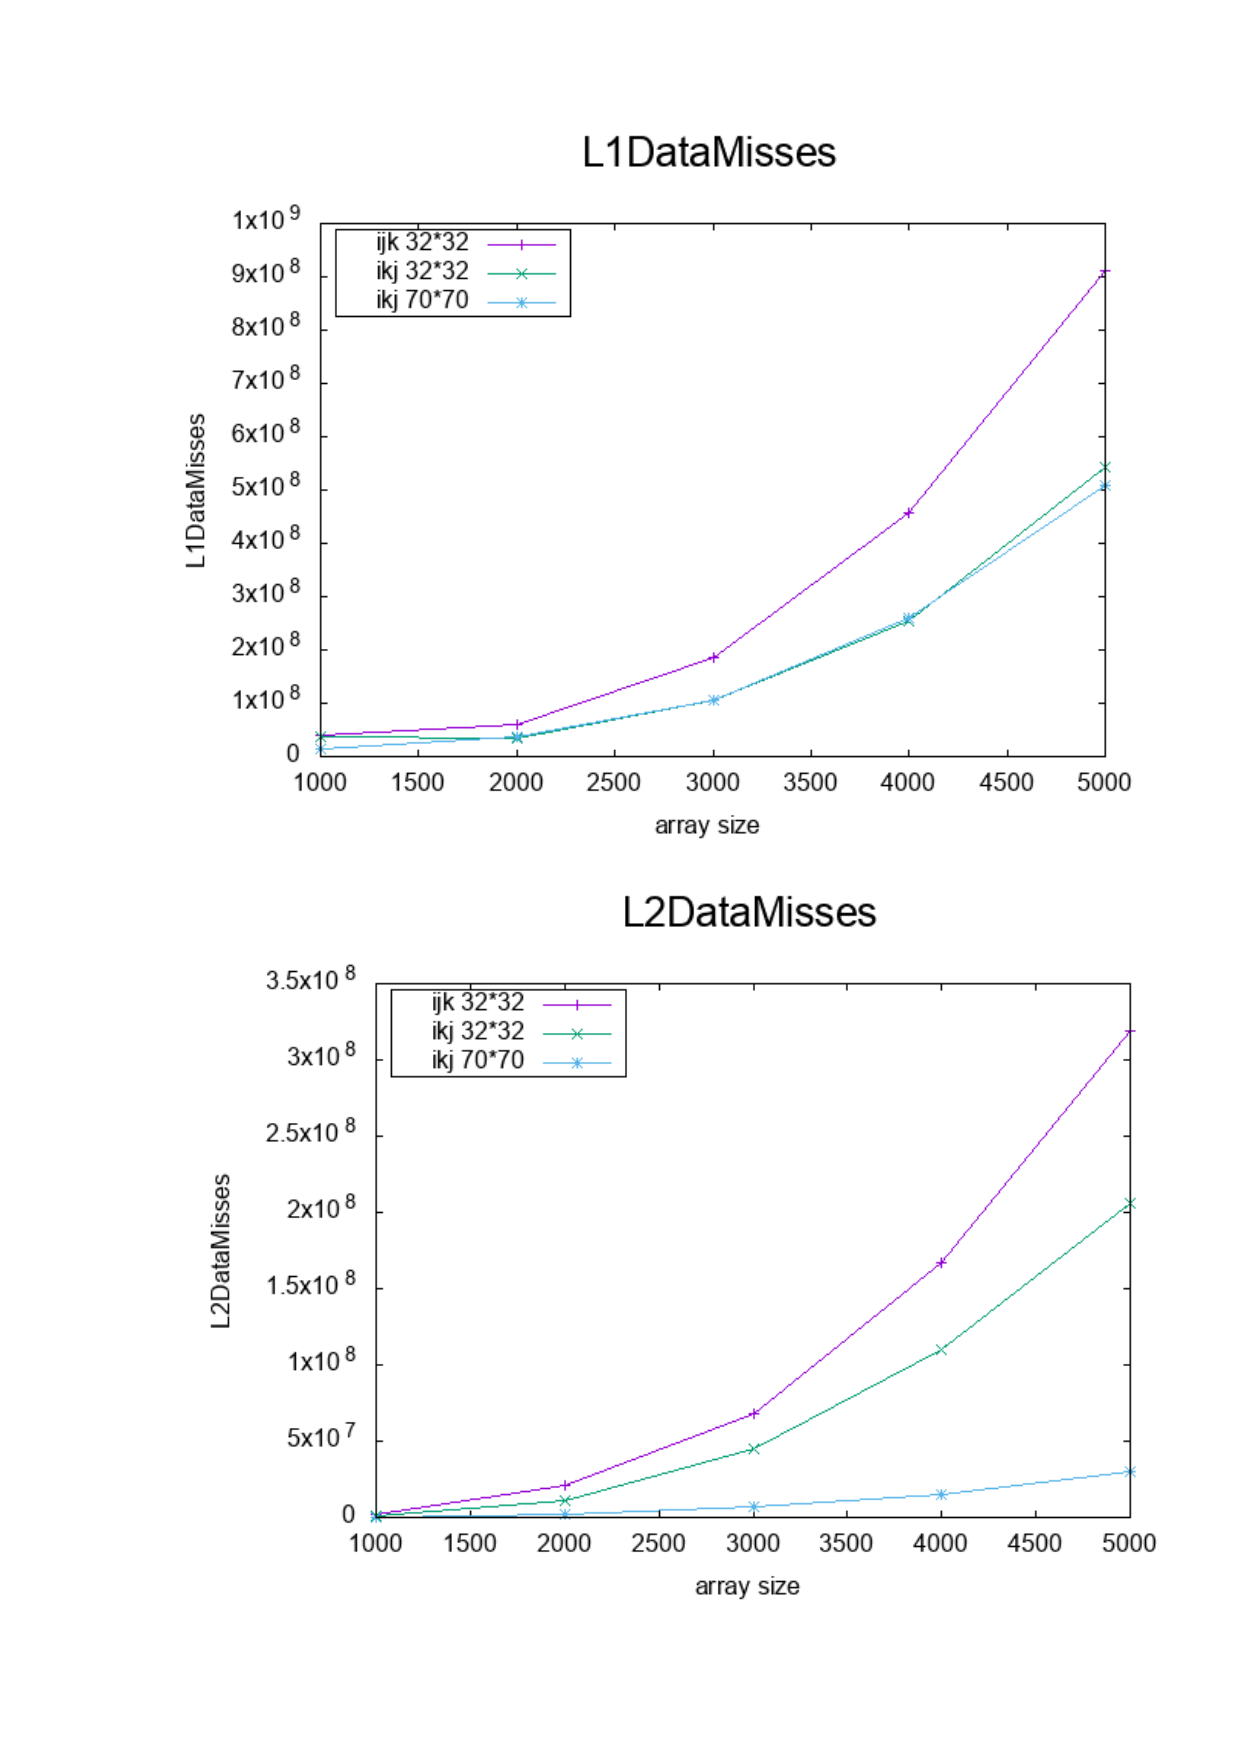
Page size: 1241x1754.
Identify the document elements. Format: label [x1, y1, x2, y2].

picture [202, 878, 1177, 1610]
picture [177, 118, 1152, 849]
